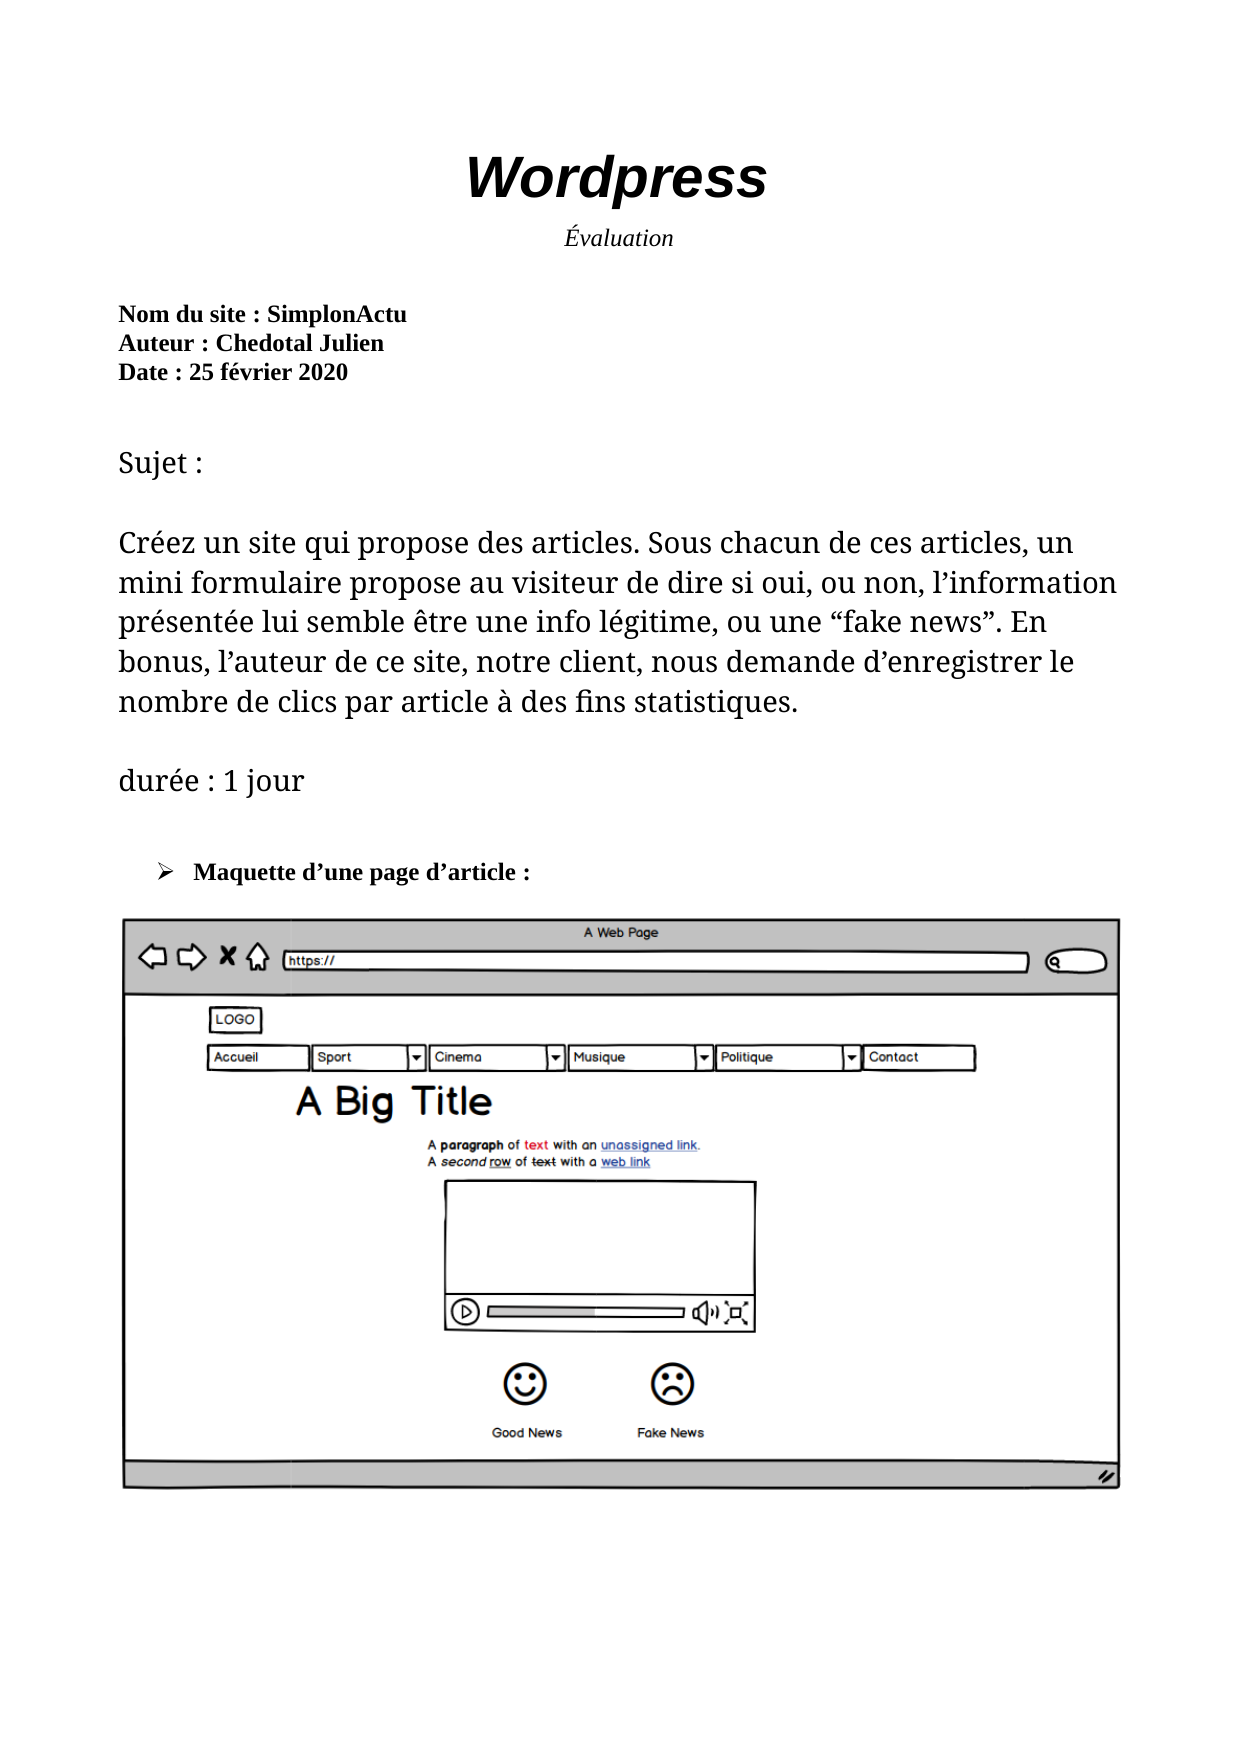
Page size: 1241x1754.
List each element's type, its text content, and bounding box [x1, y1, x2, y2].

text Créez un site qui propose des articles. Sous chacun de ces articles, un mini formulaire propose au visiteur de dire si oui, ou non, l’information présentée lui semble être une info légitime, ou une “fake news”. En bonus, l’auteur de ce site, notre client, nous demande d’enregistrer le nombre de clics par article à des fins statistiques. [118, 522, 1122, 721]
picture [118, 915, 1123, 1495]
text Auteur : Chedotal Julien [118, 328, 1122, 357]
text Évaluation [118, 223, 1122, 251]
text Nom du site : SimplonActu [118, 299, 1122, 328]
text Date : 25 février 2020 [118, 357, 1122, 385]
title Wordpress [118, 143, 1122, 210]
list Maquette d’une page d’article : [156, 857, 1122, 886]
text durée : 1 jour [118, 760, 1122, 800]
text Sujet : [118, 443, 1122, 482]
